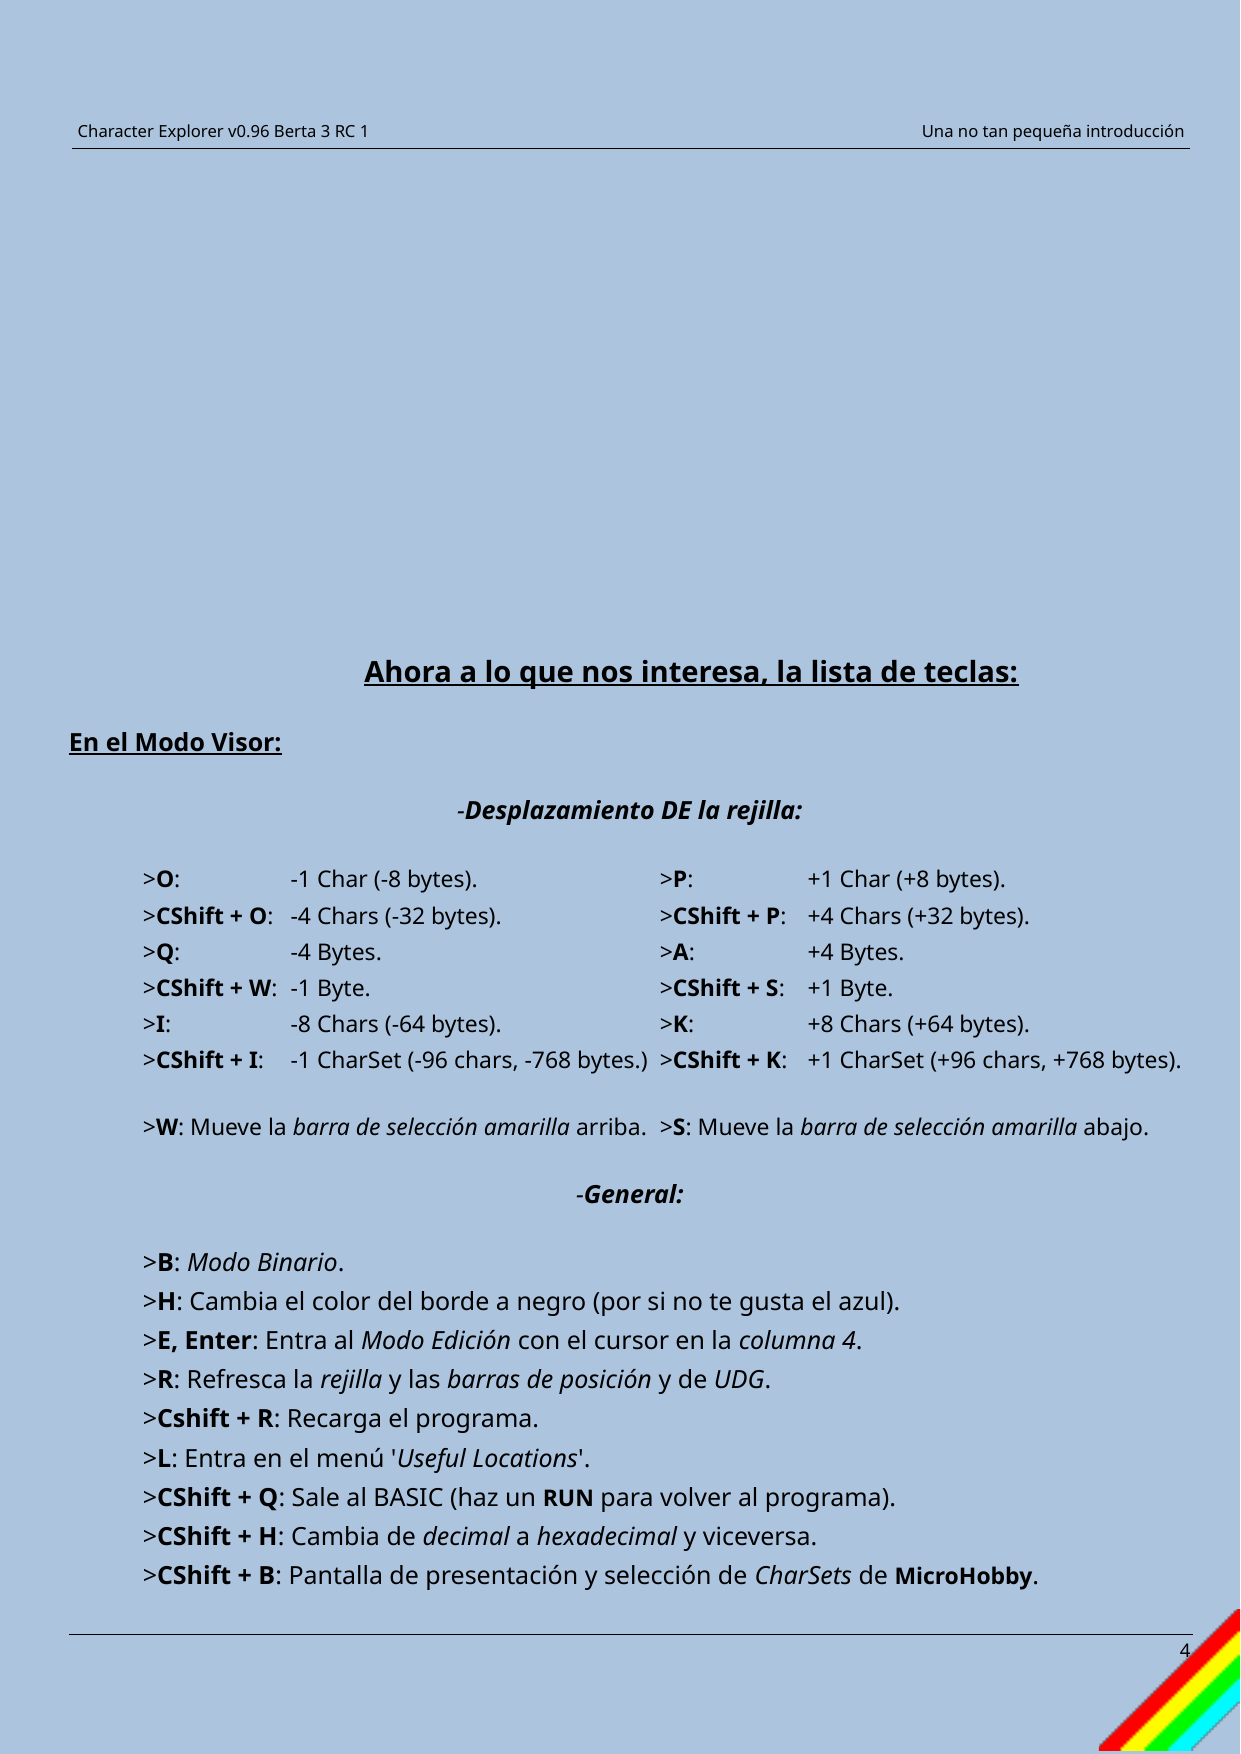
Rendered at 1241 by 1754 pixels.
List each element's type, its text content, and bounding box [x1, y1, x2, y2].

text >CShift + O: -4 Chars (-32 bytes). >CShift + P: +4 Chars (+32 bytes). [69, 900, 1193, 931]
text >O: -1 Char (-8 bytes). >P: +1 Char (+8 bytes). [69, 861, 1193, 895]
text >L: Entra en el menú 'Useful Locations'. [69, 1440, 1193, 1474]
text >Q: -4 Bytes. >A: +4 Bytes. [69, 936, 1193, 967]
text En el Modo Visor: [69, 725, 1193, 759]
text Ahora a lo que nos interesa, la lista de teclas: [69, 651, 1193, 691]
text >H: Cambia el color del borde a negro (por si no te gusta el azul). [69, 1284, 1193, 1318]
text >CShift + Q: Sale al BASIC (haz un RUN para volver al programa). [69, 1479, 1193, 1513]
text -General: [69, 1176, 1193, 1210]
text >E, Enter: Entra al Modo Edición con el cursor en la columna 4. [69, 1323, 1193, 1357]
text >W: Mueve la barra de selección amarilla arriba. >S: Mueve la barra de selección amarilla abajo. [69, 1111, 1193, 1142]
text >CShift + H: Cambia de decimal a hexadecimal y viceversa. [69, 1519, 1193, 1553]
text >Cshift + R: Recarga el programa. [69, 1401, 1193, 1435]
text >R: Refresca la rejilla y las barras de posición y de UDG. [69, 1362, 1193, 1396]
text >CShift + W: -1 Byte. >CShift + S: +1 Byte. [69, 972, 1193, 1003]
text >CShift + B: Pantalla de presentación y selección de CharSets de MicroHobby. [69, 1558, 1193, 1592]
picture [1098, 1609, 1241, 1751]
text >I: -8 Chars (-64 bytes). >K: +8 Chars (+64 bytes). [69, 1008, 1193, 1039]
text >CShift + I: -1 CharSet (-96 chars, -768 bytes.) >CShift + K: +1 CharSet (+96 chars, +768 bytes). [69, 1044, 1193, 1075]
text -Desplazamiento DE la rejilla: [69, 793, 1193, 827]
text >B: Modo Binario. [69, 1244, 1193, 1278]
